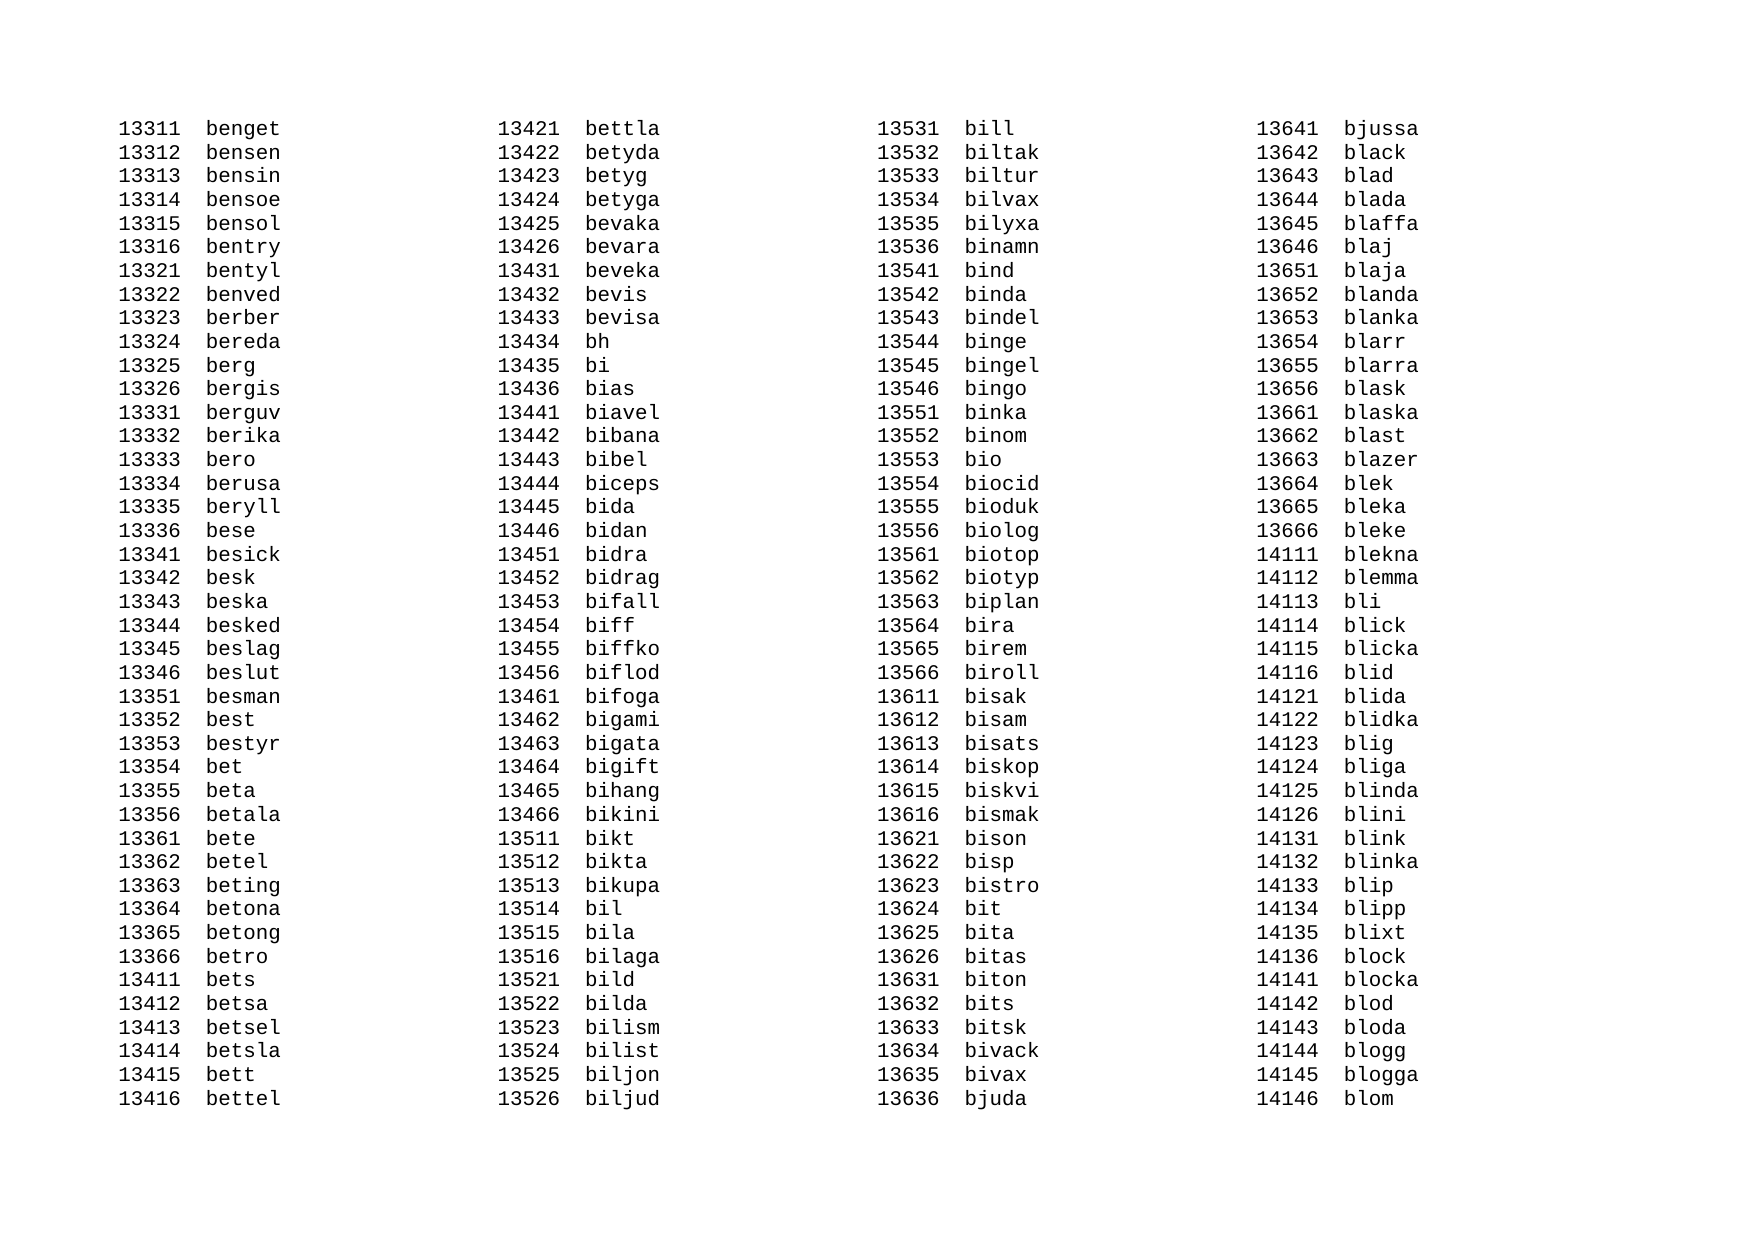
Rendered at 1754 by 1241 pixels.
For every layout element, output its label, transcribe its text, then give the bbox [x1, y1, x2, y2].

text 13661 blaska [1256, 402, 1636, 426]
text 13366 betro [118, 946, 497, 969]
text 13663 blazer [1256, 449, 1636, 473]
text 13364 betona [118, 898, 497, 922]
text 13652 blanda [1256, 284, 1636, 307]
text 14146 blom [1256, 1088, 1636, 1111]
text 13641 bjussa [1256, 118, 1636, 142]
text 13655 blarra [1256, 354, 1636, 378]
text 13313 bensin [118, 165, 497, 189]
text 13441 biavel [497, 402, 877, 426]
text 14142 blod [1256, 993, 1636, 1017]
text 13345 beslag [118, 638, 497, 662]
text 13633 bitsk [877, 1017, 1256, 1040]
text 13656 blask [1256, 378, 1636, 402]
text 13315 bensol [118, 213, 497, 236]
text 13365 betong [118, 922, 497, 946]
text 13316 bentry [118, 236, 497, 260]
text 13643 blad [1256, 165, 1636, 189]
text 13324 bereda [118, 331, 497, 354]
text 13344 besked [118, 615, 497, 638]
text 13555 bioduk [877, 496, 1256, 520]
text 13414 betsla [118, 1040, 497, 1064]
text 13666 bleke [1256, 520, 1636, 544]
text 13616 bismak [877, 804, 1256, 827]
text 13654 blarr [1256, 331, 1636, 354]
text 13442 bibana [497, 426, 877, 449]
text 14114 blick [1256, 615, 1636, 638]
text 14124 bliga [1256, 757, 1636, 780]
text 13465 bihang [497, 780, 877, 804]
text 13454 biff [497, 615, 877, 638]
text 13563 biplan [877, 591, 1256, 615]
text 13664 blek [1256, 473, 1636, 496]
text 13525 biljon [497, 1064, 877, 1088]
text 13351 besman [118, 686, 497, 709]
text 13415 bett [118, 1064, 497, 1088]
text 13612 bisam [877, 709, 1256, 733]
text 13622 bisp [877, 851, 1256, 875]
text 13665 bleka [1256, 496, 1636, 520]
text 13343 beska [118, 591, 497, 615]
text 14113 bli [1256, 591, 1636, 615]
text 13421 bettla [497, 118, 877, 142]
text 13346 beslut [118, 662, 497, 686]
text 14126 blini [1256, 804, 1636, 827]
text 13453 bifall [497, 591, 877, 615]
text 13566 biroll [877, 662, 1256, 686]
text 14135 blixt [1256, 922, 1636, 946]
text 13632 bits [877, 993, 1256, 1017]
text 13426 bevara [497, 236, 877, 260]
text 13412 betsa [118, 993, 497, 1017]
text 13451 bidra [497, 544, 877, 567]
text 13523 bilism [497, 1017, 877, 1040]
text 13551 binka [877, 402, 1256, 426]
text 13436 bias [497, 378, 877, 402]
text 13335 beryll [118, 496, 497, 520]
text 14112 blemma [1256, 567, 1636, 591]
text 13564 bira [877, 615, 1256, 638]
text 14133 blip [1256, 875, 1636, 898]
text 13562 biotyp [877, 567, 1256, 591]
text 13623 bistro [877, 875, 1256, 898]
text 13355 beta [118, 780, 497, 804]
text 14115 blicka [1256, 638, 1636, 662]
text 13554 biocid [877, 473, 1256, 496]
text 13624 bit [877, 898, 1256, 922]
text 13516 bilaga [497, 946, 877, 969]
text 13361 bete [118, 827, 497, 851]
text 13463 bigata [497, 733, 877, 757]
text 13466 bikini [497, 804, 877, 827]
text 13312 bensen [118, 142, 497, 165]
text 13634 bivack [877, 1040, 1256, 1064]
text 13535 bilyxa [877, 213, 1256, 236]
text 13542 binda [877, 284, 1256, 307]
text 13332 berika [118, 426, 497, 449]
text 14125 blinda [1256, 780, 1636, 804]
text 14123 blig [1256, 733, 1636, 757]
text 13432 bevis [497, 284, 877, 307]
text 13553 bio [877, 449, 1256, 473]
text 13556 biolog [877, 520, 1256, 544]
text 13423 betyg [497, 165, 877, 189]
text 13446 bidan [497, 520, 877, 544]
text 13326 bergis [118, 378, 497, 402]
text 13333 bero [118, 449, 497, 473]
text 14143 bloda [1256, 1017, 1636, 1040]
text 13543 bindel [877, 307, 1256, 331]
text 13636 bjuda [877, 1088, 1256, 1111]
text 13534 bilvax [877, 189, 1256, 213]
text 13546 bingo [877, 378, 1256, 402]
text 13462 bigami [497, 709, 877, 733]
text 14111 blekna [1256, 544, 1636, 567]
text 13644 blada [1256, 189, 1636, 213]
text 13651 blaja [1256, 260, 1636, 284]
text 13455 biffko [497, 638, 877, 662]
text 13635 bivax [877, 1064, 1256, 1088]
text 13445 bida [497, 496, 877, 520]
text 13621 bison [877, 827, 1256, 851]
text 14122 blidka [1256, 709, 1636, 733]
text 13615 biskvi [877, 780, 1256, 804]
text 13356 betala [118, 804, 497, 827]
text 14136 block [1256, 946, 1636, 969]
text 13334 berusa [118, 473, 497, 496]
text 13363 beting [118, 875, 497, 898]
text 13331 berguv [118, 402, 497, 426]
text 13524 bilist [497, 1040, 877, 1064]
text 13322 benved [118, 284, 497, 307]
text 13323 berber [118, 307, 497, 331]
text 13561 biotop [877, 544, 1256, 567]
text 13544 binge [877, 331, 1256, 354]
text 14144 blogg [1256, 1040, 1636, 1064]
text 13545 bingel [877, 354, 1256, 378]
text 13625 bita [877, 922, 1256, 946]
text 13514 bil [497, 898, 877, 922]
text 13662 blast [1256, 426, 1636, 449]
text 13526 biljud [497, 1088, 877, 1111]
text 13522 bilda [497, 993, 877, 1017]
text 13532 biltak [877, 142, 1256, 165]
text 13424 betyga [497, 189, 877, 213]
text 13511 bikt [497, 827, 877, 851]
text 13452 bidrag [497, 567, 877, 591]
text 13444 biceps [497, 473, 877, 496]
text 13341 besick [118, 544, 497, 567]
text 13352 best [118, 709, 497, 733]
text 13433 bevisa [497, 307, 877, 331]
text 13422 betyda [497, 142, 877, 165]
text 14121 blida [1256, 686, 1636, 709]
text 13613 bisats [877, 733, 1256, 757]
text 13541 bind [877, 260, 1256, 284]
text 13311 benget [118, 118, 497, 142]
text 13342 besk [118, 567, 497, 591]
text 13431 beveka [497, 260, 877, 284]
text 13536 binamn [877, 236, 1256, 260]
text 13611 bisak [877, 686, 1256, 709]
text 13314 bensoe [118, 189, 497, 213]
text 13435 bi [497, 354, 877, 378]
text 13336 bese [118, 520, 497, 544]
text 13521 bild [497, 969, 877, 993]
text 13631 biton [877, 969, 1256, 993]
text 14145 blogga [1256, 1064, 1636, 1088]
text 13531 bill [877, 118, 1256, 142]
text 13411 bets [118, 969, 497, 993]
text 13456 biflod [497, 662, 877, 686]
text 13461 bifoga [497, 686, 877, 709]
text 13552 binom [877, 426, 1256, 449]
text 13354 bet [118, 757, 497, 780]
text 13533 biltur [877, 165, 1256, 189]
text 13512 bikta [497, 851, 877, 875]
text 13362 betel [118, 851, 497, 875]
text 13443 bibel [497, 449, 877, 473]
text 14141 blocka [1256, 969, 1636, 993]
text 13653 blanka [1256, 307, 1636, 331]
text 13614 biskop [877, 757, 1256, 780]
text 13513 bikupa [497, 875, 877, 898]
text 13464 bigift [497, 757, 877, 780]
text 14116 blid [1256, 662, 1636, 686]
text 13642 black [1256, 142, 1636, 165]
text 14131 blink [1256, 827, 1636, 851]
text 13416 bettel [118, 1088, 497, 1111]
text 13434 bh [497, 331, 877, 354]
text 13325 berg [118, 354, 497, 378]
text 13645 blaffa [1256, 213, 1636, 236]
text 13321 bentyl [118, 260, 497, 284]
text 14134 blipp [1256, 898, 1636, 922]
text 13353 bestyr [118, 733, 497, 757]
text 13626 bitas [877, 946, 1256, 969]
text 13425 bevaka [497, 213, 877, 236]
text 13413 betsel [118, 1017, 497, 1040]
text 14132 blinka [1256, 851, 1636, 875]
text 13515 bila [497, 922, 877, 946]
text 13646 blaj [1256, 236, 1636, 260]
text 13565 birem [877, 638, 1256, 662]
